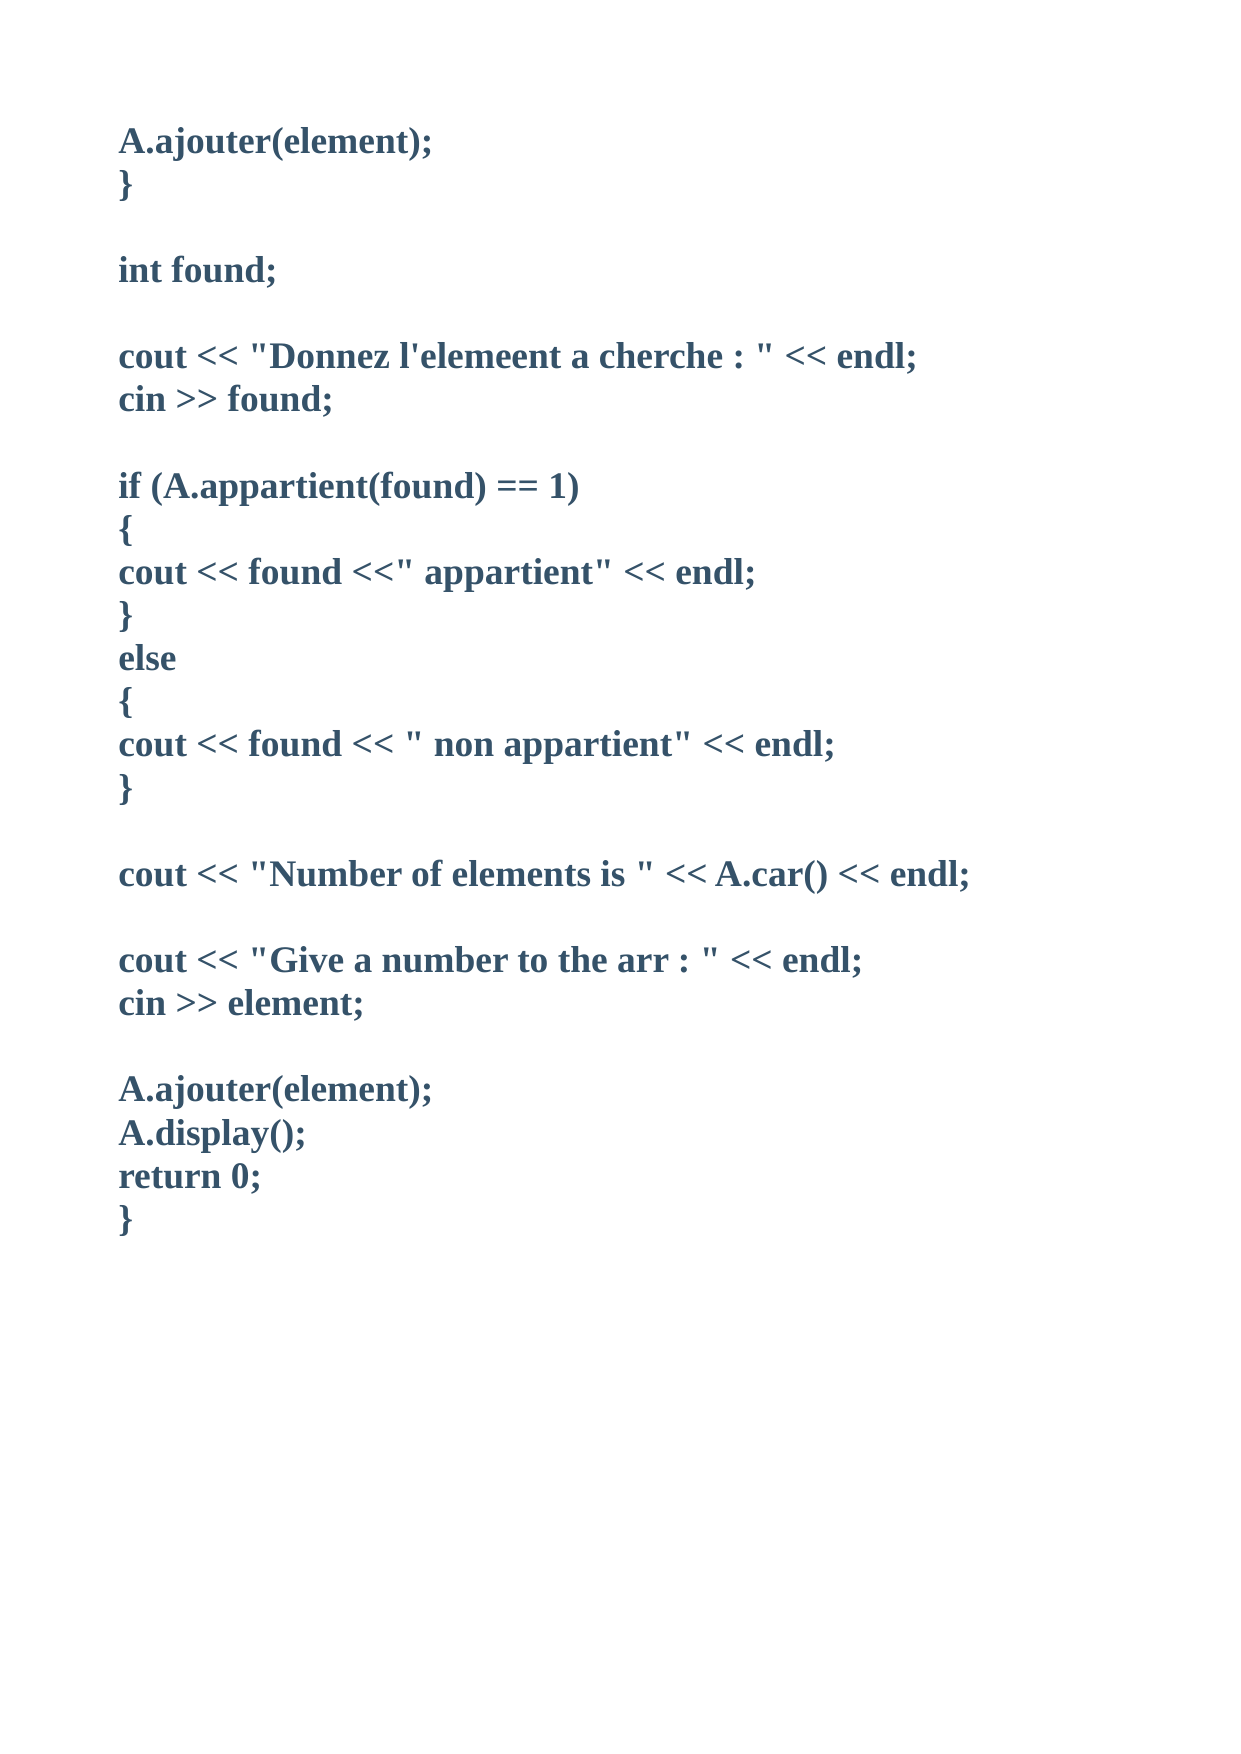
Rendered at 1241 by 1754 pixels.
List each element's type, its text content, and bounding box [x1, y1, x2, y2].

text cout << found << " non appartient" << endl; [118, 722, 1122, 765]
text return 0; [118, 1153, 1122, 1196]
text cout << "Number of elements is " << A.car() << endl; [118, 851, 1122, 894]
text } [118, 592, 1122, 636]
text cin >> element; [118, 981, 1122, 1024]
text int found; [118, 247, 1122, 291]
text cout << found <<" appartient" << endl; [118, 549, 1122, 592]
text { [118, 506, 1122, 549]
text cout << "Give a number to the arr : " << endl; [118, 937, 1122, 981]
text A.ajouter(element); [118, 1067, 1122, 1110]
text if (A.appartient(found) == 1) [118, 463, 1122, 506]
text } [118, 765, 1122, 808]
text } [118, 161, 1122, 204]
text else [118, 636, 1122, 679]
text A.ajouter(element); [118, 118, 1122, 161]
text } [118, 1196, 1122, 1239]
text cin >> found; [118, 377, 1122, 420]
text cout << "Donnez l'elemeent a cherche : " << endl; [118, 334, 1122, 377]
text { [118, 679, 1122, 722]
text A.display(); [118, 1110, 1122, 1153]
